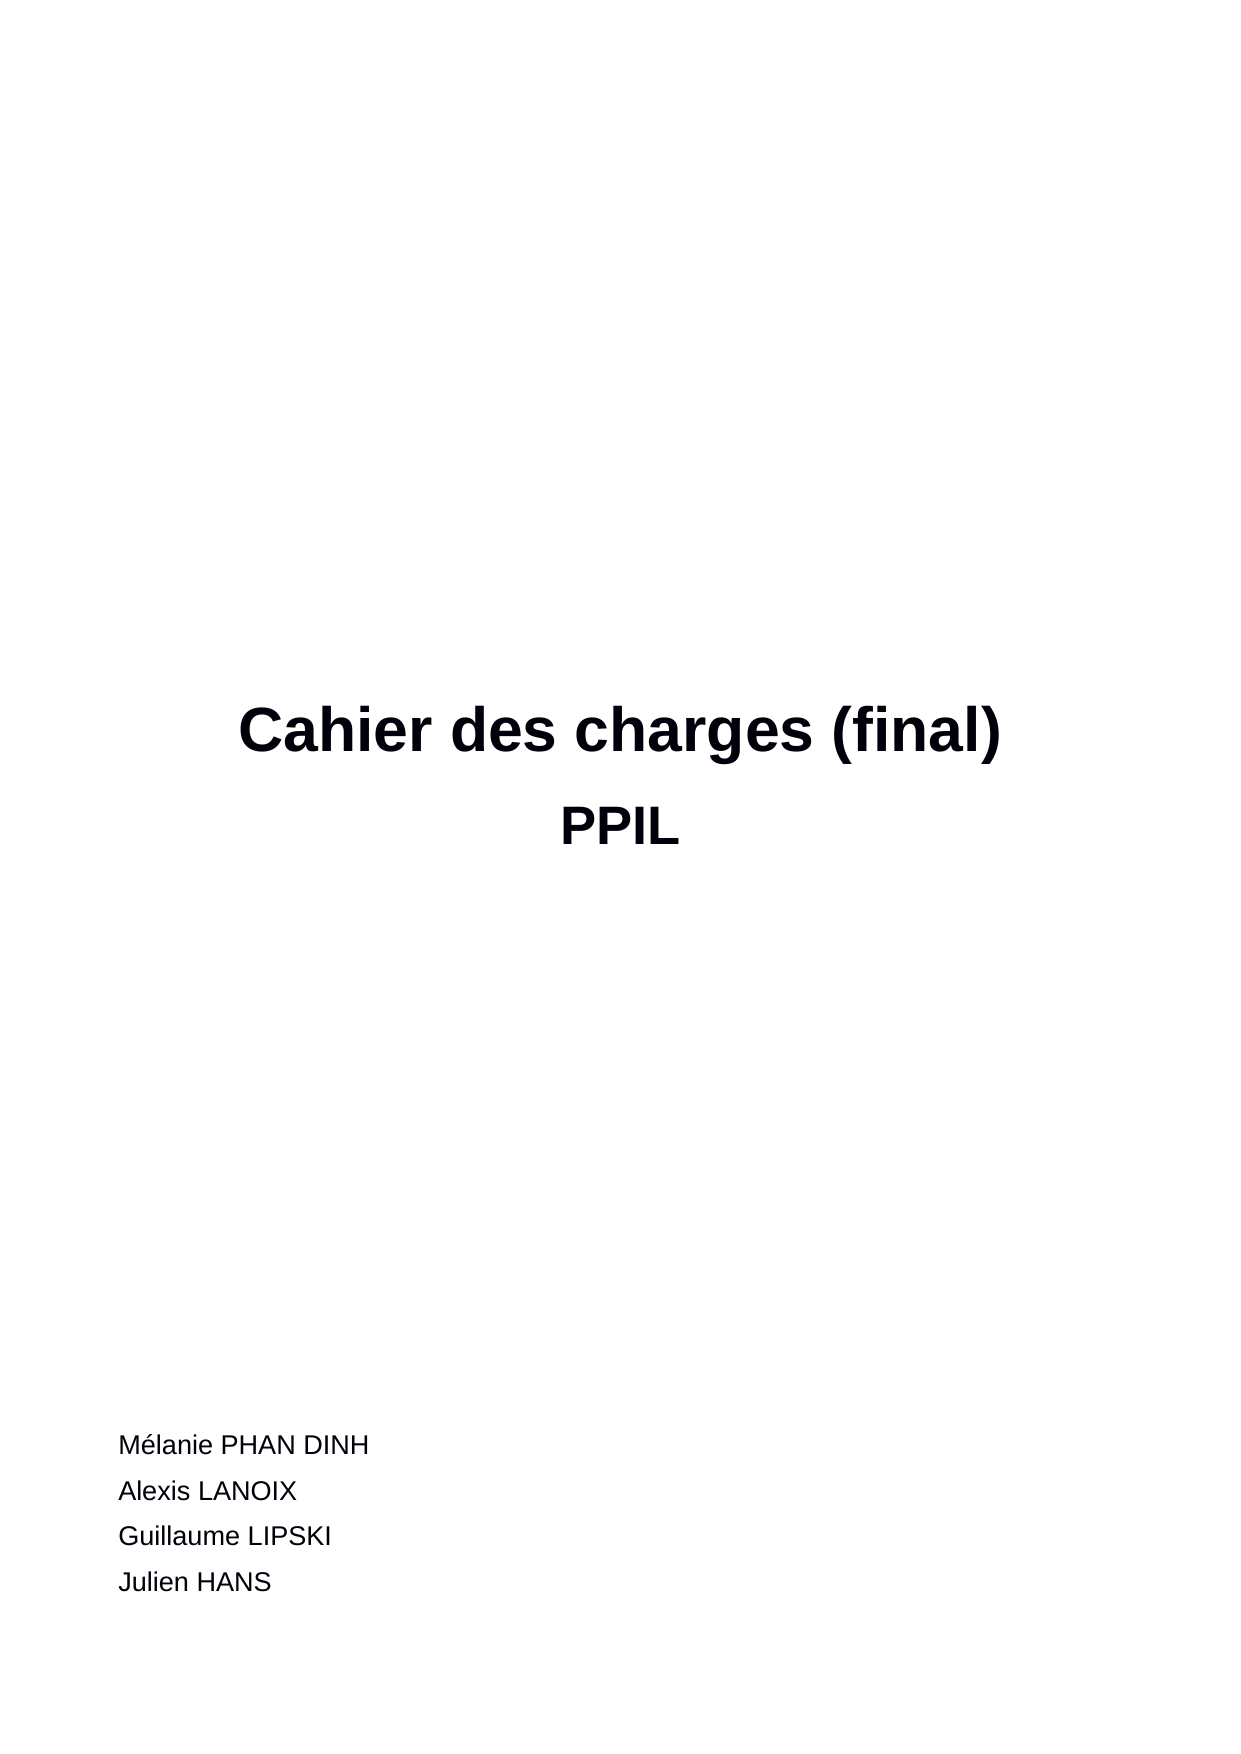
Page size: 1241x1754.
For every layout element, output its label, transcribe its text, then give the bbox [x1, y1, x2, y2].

text PPIL [118, 794, 1122, 856]
text Mélanie PHAN DINH [118, 1429, 1122, 1460]
text Guillaume LIPSKI [118, 1520, 1122, 1552]
text Cahier des charges (final) [118, 693, 1122, 765]
text Julien HANS [118, 1566, 1122, 1597]
text Alexis LANOIX [118, 1474, 1122, 1506]
